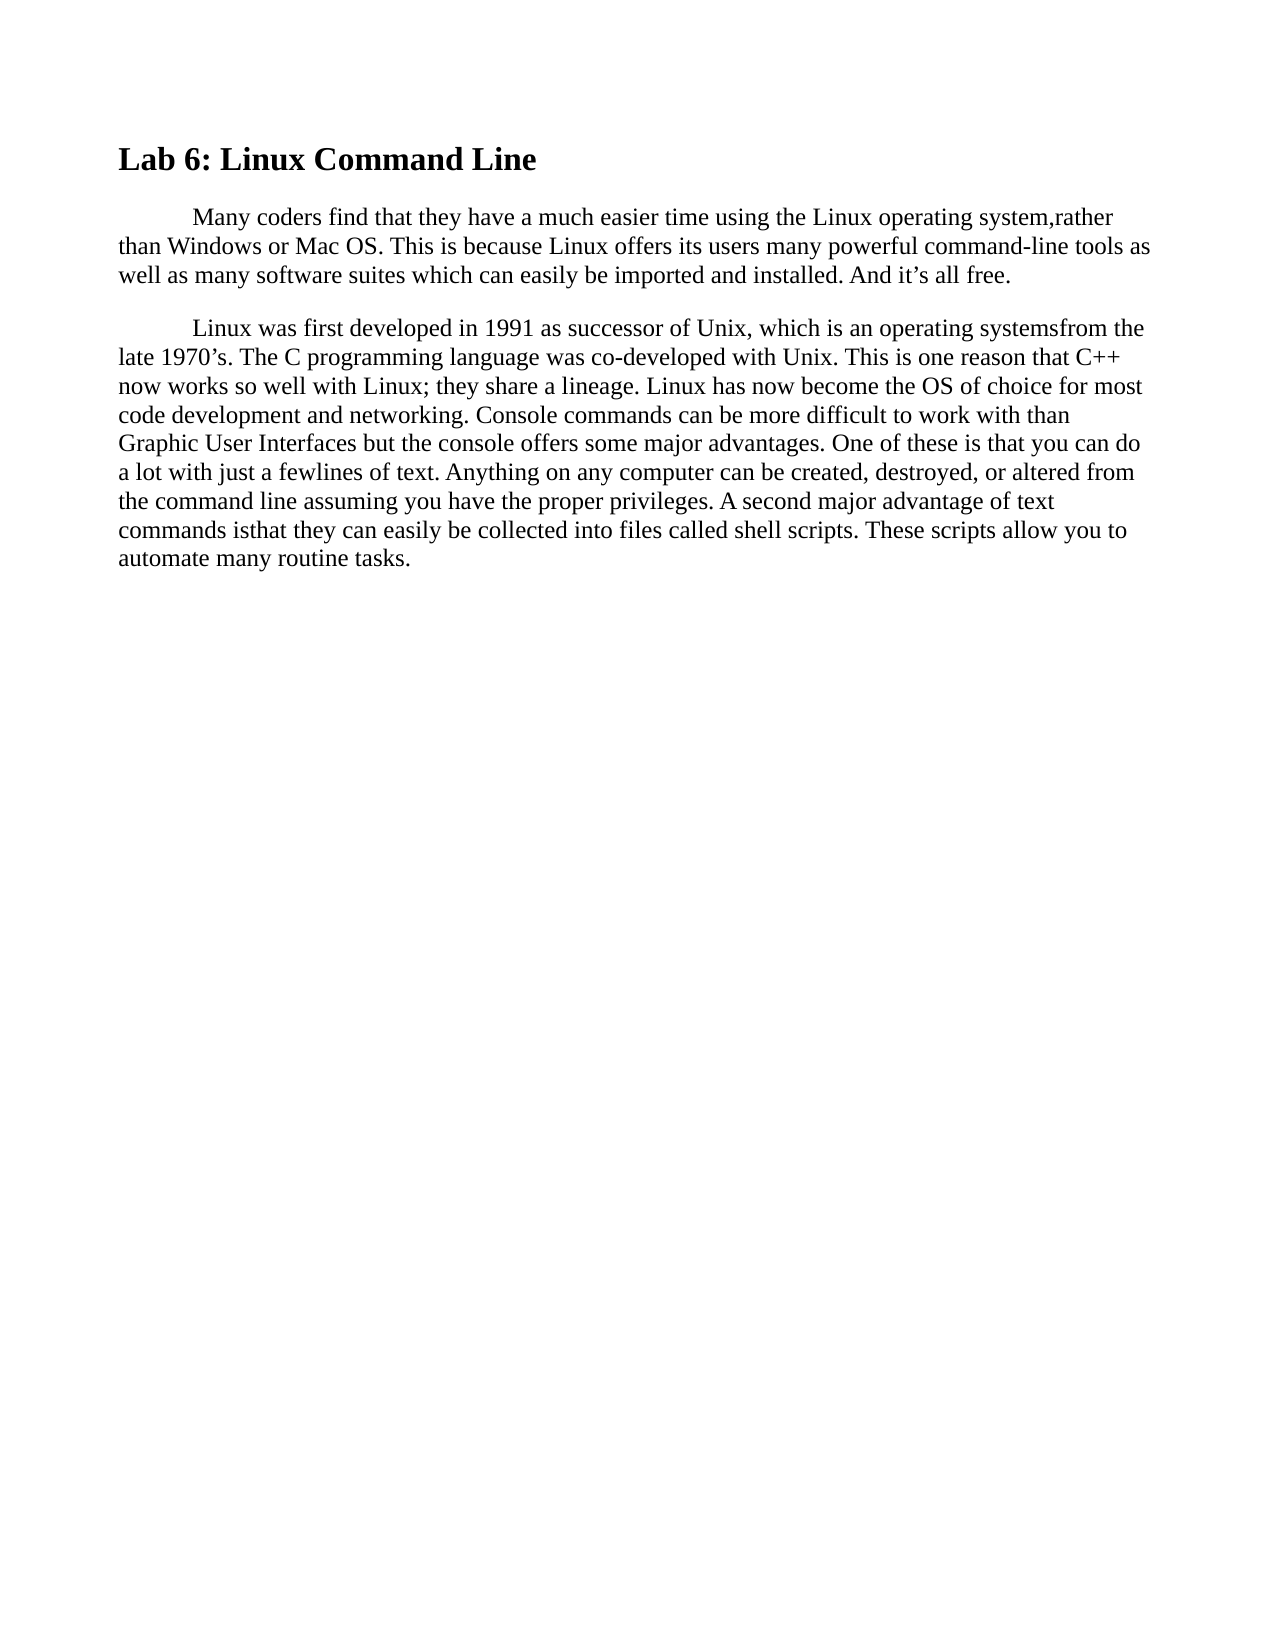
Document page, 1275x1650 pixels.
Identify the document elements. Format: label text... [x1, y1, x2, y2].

subtitle Many coders find that they have a much easier time using the Linux operating system,rather than Windows or Mac OS. This is because Linux offers its users many powerful command-line tools as well as many software suites which can easily be imported and installed. And it’s all free. [118, 202, 1157, 288]
subtitle Lab 6: Linux Command Line [118, 139, 1157, 177]
subtitle Linux was first developed in 1991 as successor of Unix, which is an operating systemsfrom the late 1970’s. The C programming language was co-developed with Unix. This is one reason that C++ now works so well with Linux; they share a lineage. Linux has now become the OS of choice for most code development and networking. Console commands can be more difficult to work with than Graphic User Interfaces but the console offers some major advantages. One of these is that you can do a lot with just a fewlines of text. Anything on any computer can be created, destroyed, or altered from the command line assuming you have the proper privileges. A second major advantage of text commands isthat they can easily be collected into files called shell scripts. These scripts allow you to automate many routine tasks. [118, 313, 1157, 572]
